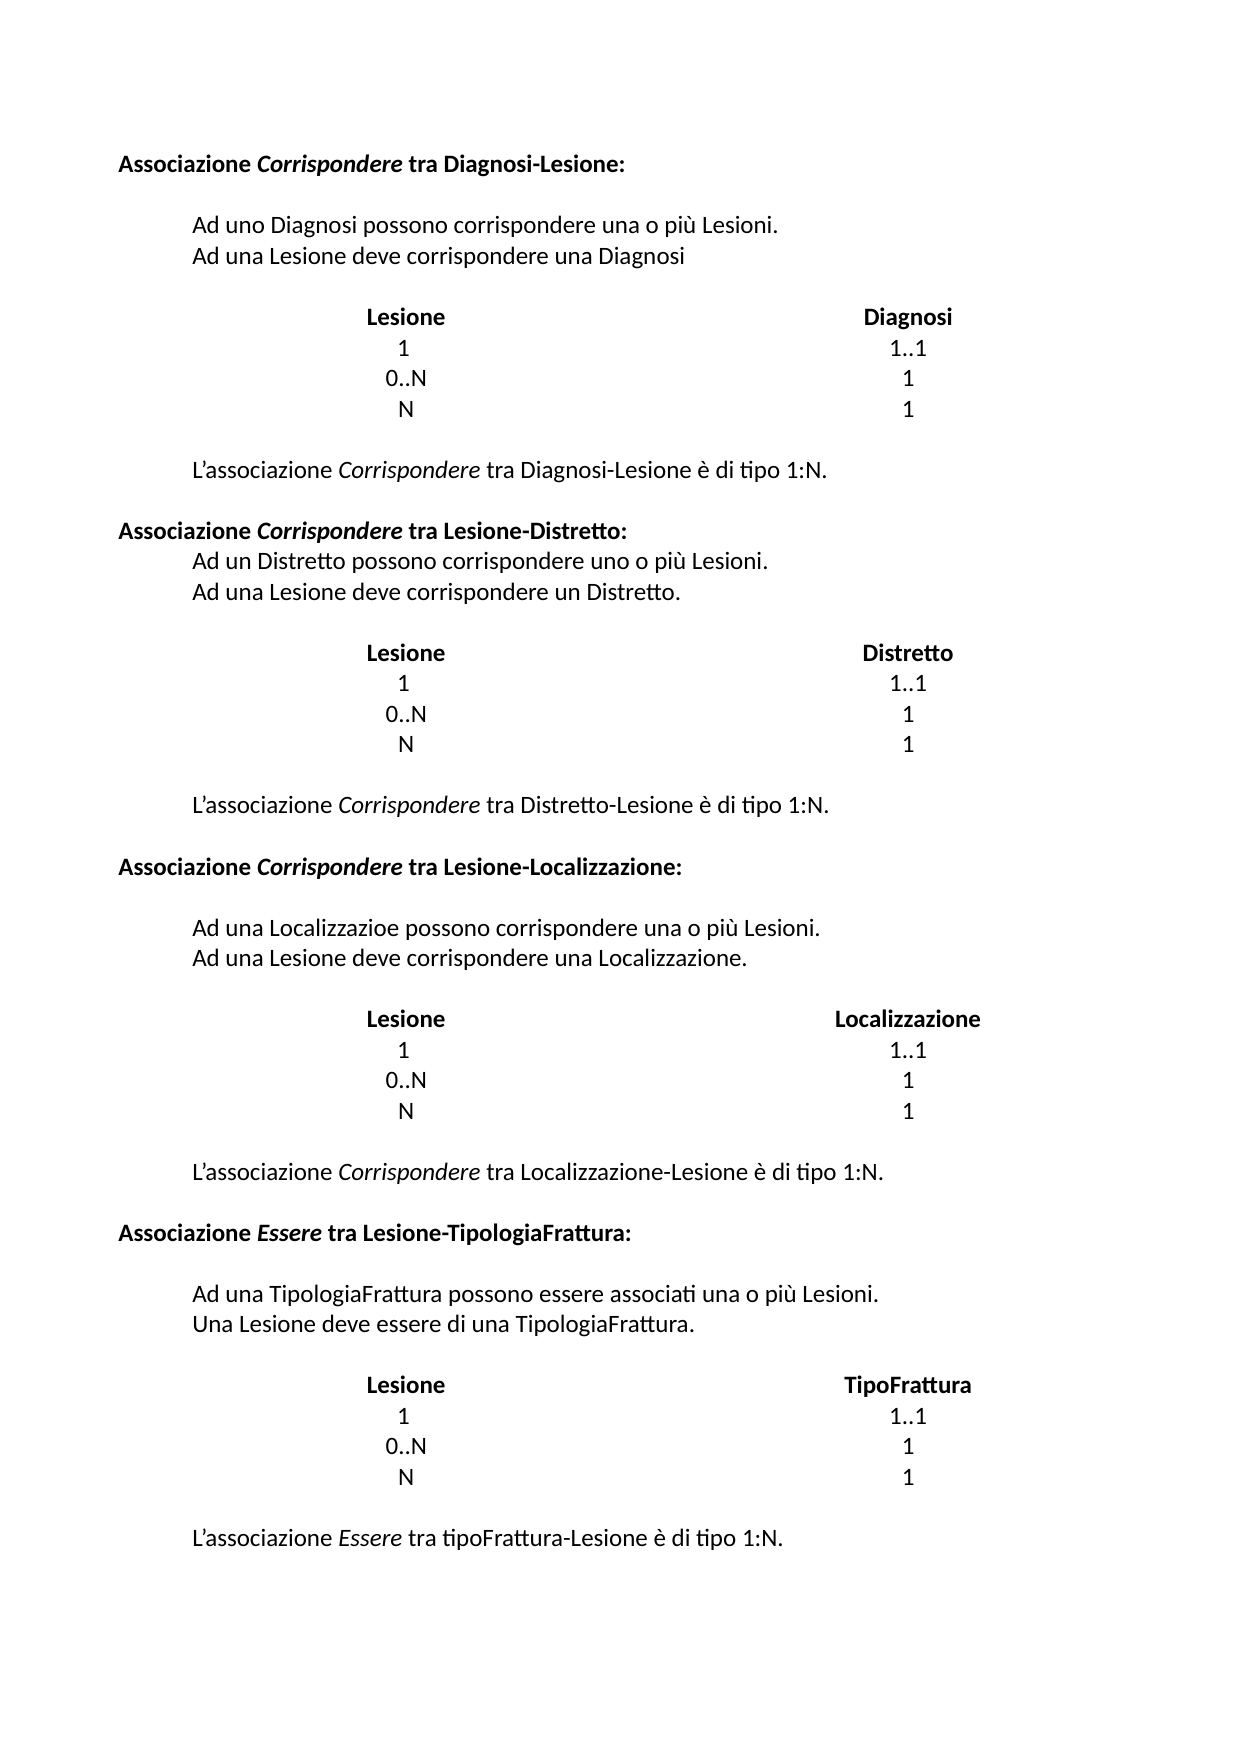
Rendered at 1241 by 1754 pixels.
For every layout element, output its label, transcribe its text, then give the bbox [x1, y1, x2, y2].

table_header Diagnosi [620, 301, 1122, 332]
text Associazione Corrispondere tra Lesione-Localizzazione: [118, 851, 1122, 881]
table_cell 1 [118, 332, 620, 362]
text L’associazione Corrispondere tra Diagnosi-Lesione è di tipo 1:N. [192, 454, 1122, 484]
table_header Lesione [118, 1370, 620, 1400]
table_cell 0..N [118, 1064, 620, 1095]
table_cell 1 [118, 1034, 620, 1064]
text L’associazione Essere tra tipoFrattura-Lesione è di tipo 1:N. [192, 1522, 1122, 1553]
table_cell 1..1 [620, 668, 1122, 698]
text Ad una TipologiaFrattura possono essere associati una o più Lesioni. [192, 1278, 1122, 1308]
table_cell N [118, 1461, 620, 1492]
table_cell N [118, 1095, 620, 1125]
table_header Localizzazione [620, 1003, 1122, 1034]
table_header TipoFrattura [620, 1370, 1122, 1400]
text Associazione Corrispondere tra Lesione-Distretto: [118, 515, 1122, 545]
table_cell 1..1 [620, 1034, 1122, 1064]
table_cell N [118, 729, 620, 759]
table_cell 0..N [118, 362, 620, 393]
table_cell 1 [620, 1431, 1122, 1461]
table_cell 1 [620, 362, 1122, 393]
text Ad uno Diagnosi possono corrispondere una o più Lesioni. [192, 210, 1122, 240]
text Ad un Distretto possono corrispondere uno o più Lesioni. [192, 545, 1122, 576]
table_cell 1 [620, 698, 1122, 728]
text L’associazione Corrispondere tra Distretto-Lesione è di tipo 1:N. [192, 789, 1122, 820]
text Associazione Corrispondere tra Diagnosi-Lesione: [118, 149, 1122, 179]
table_header Distretto [620, 637, 1122, 667]
table_cell 0..N [118, 698, 620, 728]
table_header Lesione [118, 637, 620, 667]
text L’associazione Corrispondere tra Localizzazione-Lesione è di tipo 1:N. [192, 1156, 1122, 1186]
table_cell 0..N [118, 1431, 620, 1461]
table_cell 1 [620, 729, 1122, 759]
table_header Lesione [118, 1003, 620, 1034]
table_cell 1 [620, 1095, 1122, 1125]
text Una Lesione deve essere di una TipologiaFrattura. [192, 1308, 1122, 1339]
text Ad una Lesione deve corrispondere un Distretto. [192, 576, 1122, 606]
table_cell 1..1 [620, 1400, 1122, 1431]
text Associazione Essere tra Lesione-TipologiaFrattura: [118, 1217, 1122, 1247]
table_cell 1 [620, 1461, 1122, 1492]
text Ad una Localizzazioe possono corrispondere una o più Lesioni. [192, 912, 1122, 942]
table_header Lesione [118, 301, 620, 332]
table_cell 1 [118, 1400, 620, 1431]
table_cell 1 [620, 393, 1122, 423]
table_cell 1 [118, 668, 620, 698]
text Ad una Lesione deve corrispondere una Diagnosi [192, 240, 1122, 271]
text Ad una Lesione deve corrispondere una Localizzazione. [192, 942, 1122, 973]
table_cell 1 [620, 1064, 1122, 1095]
table_cell 1..1 [620, 332, 1122, 362]
table_cell N [118, 393, 620, 423]
